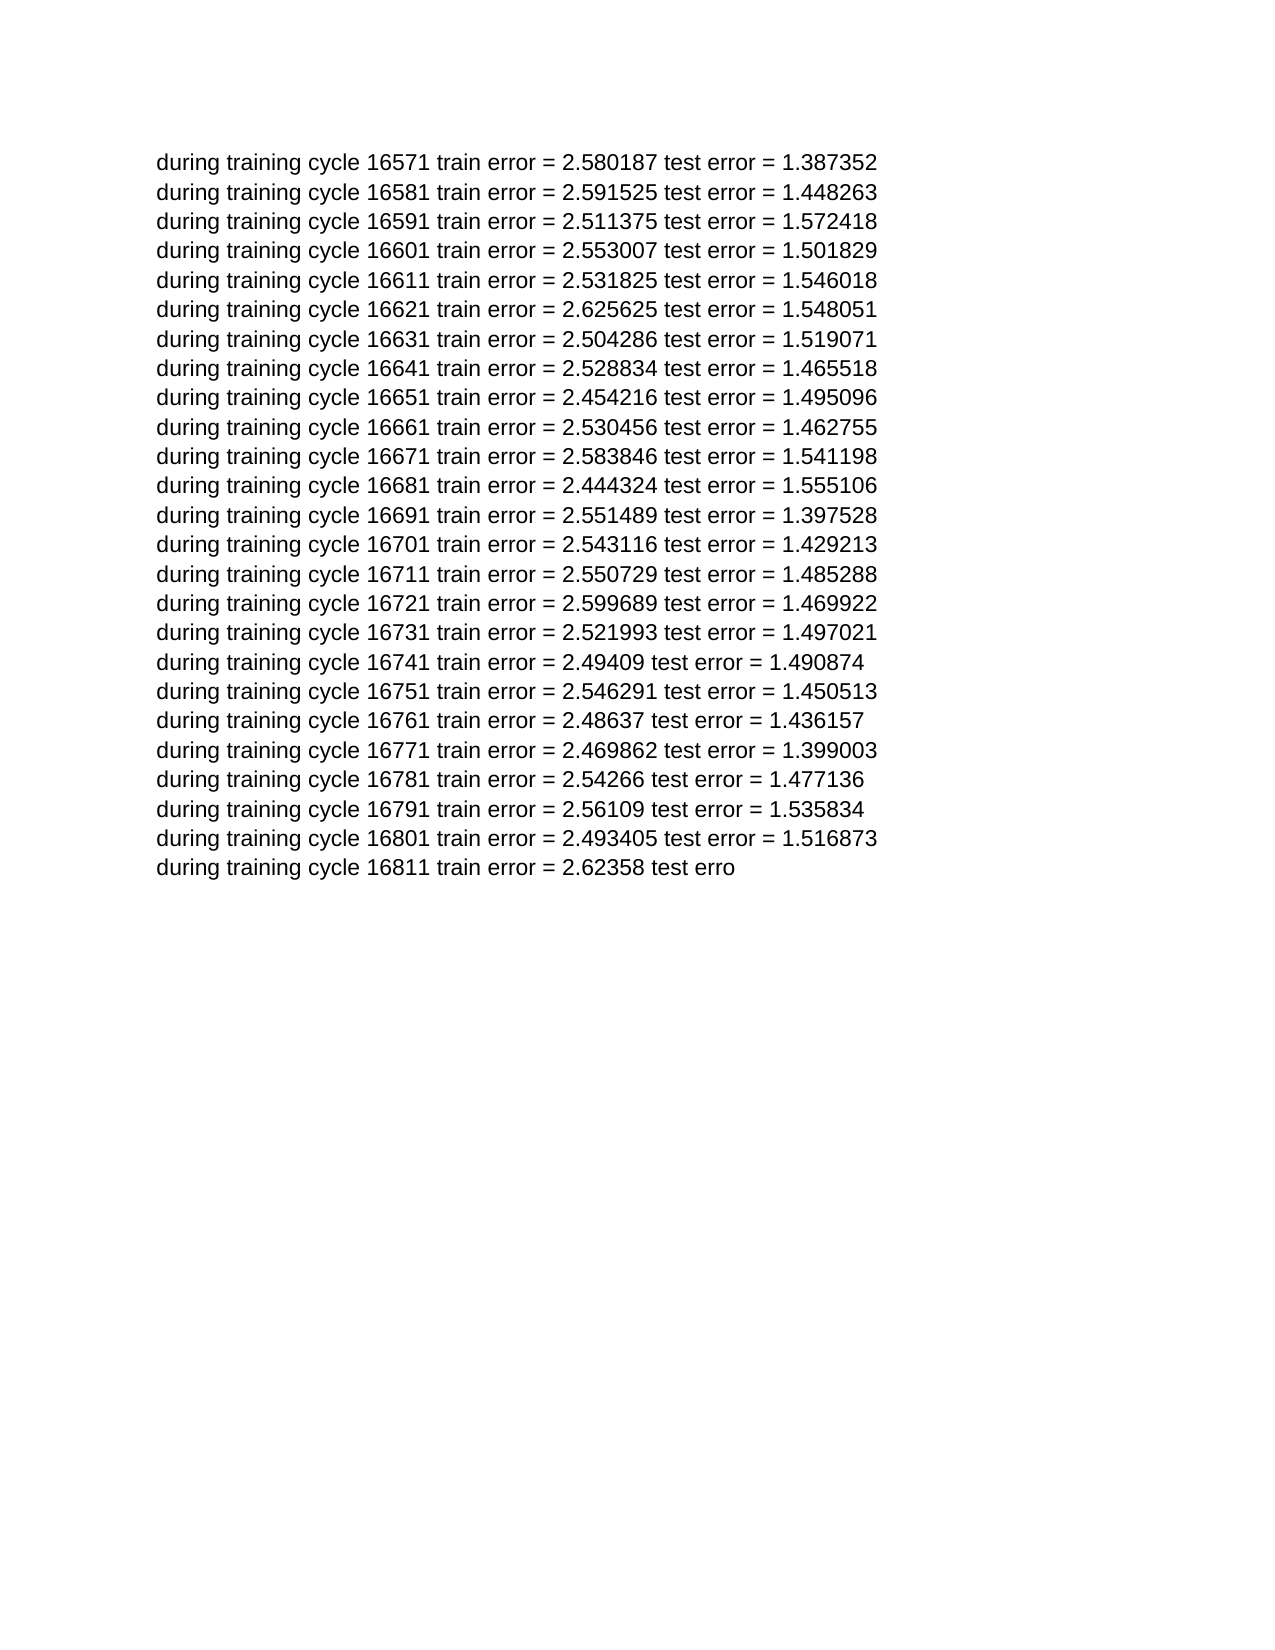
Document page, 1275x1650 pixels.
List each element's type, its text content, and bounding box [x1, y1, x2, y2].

text during training cycle 16641 train error = 2.528834 test error = 1.465518 [150, 356, 1125, 381]
text during training cycle 16621 train error = 2.625625 test error = 1.548051 [150, 297, 1125, 322]
text during training cycle 16661 train error = 2.530456 test error = 1.462755 [150, 414, 1125, 440]
text during training cycle 16591 train error = 2.511375 test error = 1.572418 [150, 209, 1125, 234]
text during training cycle 16731 train error = 2.521993 test error = 1.497021 [150, 620, 1125, 646]
text during training cycle 16581 train error = 2.591525 test error = 1.448263 [150, 179, 1125, 205]
text during training cycle 16631 train error = 2.504286 test error = 1.519071 [150, 326, 1125, 352]
text during training cycle 16741 train error = 2.49409 test error = 1.490874 [150, 649, 1125, 675]
text during training cycle 16781 train error = 2.54266 test error = 1.477136 [150, 767, 1125, 792]
text during training cycle 16801 train error = 2.493405 test error = 1.516873 [150, 826, 1125, 851]
text during training cycle 16761 train error = 2.48637 test error = 1.436157 [150, 708, 1125, 734]
text during training cycle 16701 train error = 2.543116 test error = 1.429213 [150, 532, 1125, 557]
text during training cycle 16771 train error = 2.469862 test error = 1.399003 [150, 737, 1125, 763]
text during training cycle 16611 train error = 2.531825 test error = 1.546018 [150, 267, 1125, 293]
text during training cycle 16691 train error = 2.551489 test error = 1.397528 [150, 502, 1125, 528]
text during training cycle 16681 train error = 2.444324 test error = 1.555106 [150, 473, 1125, 499]
text during training cycle 16711 train error = 2.550729 test error = 1.485288 [150, 561, 1125, 587]
text during training cycle 16671 train error = 2.583846 test error = 1.541198 [150, 444, 1125, 469]
text during training cycle 16651 train error = 2.454216 test error = 1.495096 [150, 385, 1125, 411]
text during training cycle 16751 train error = 2.546291 test error = 1.450513 [150, 679, 1125, 704]
text during training cycle 16571 train error = 2.580187 test error = 1.387352 [150, 150, 1125, 176]
text during training cycle 16601 train error = 2.553007 test error = 1.501829 [150, 238, 1125, 264]
text during training cycle 16791 train error = 2.56109 test error = 1.535834 [150, 796, 1125, 822]
text during training cycle 16721 train error = 2.599689 test error = 1.469922 [150, 591, 1125, 616]
text during training cycle 16811 train error = 2.62358 test erro [150, 855, 1125, 881]
